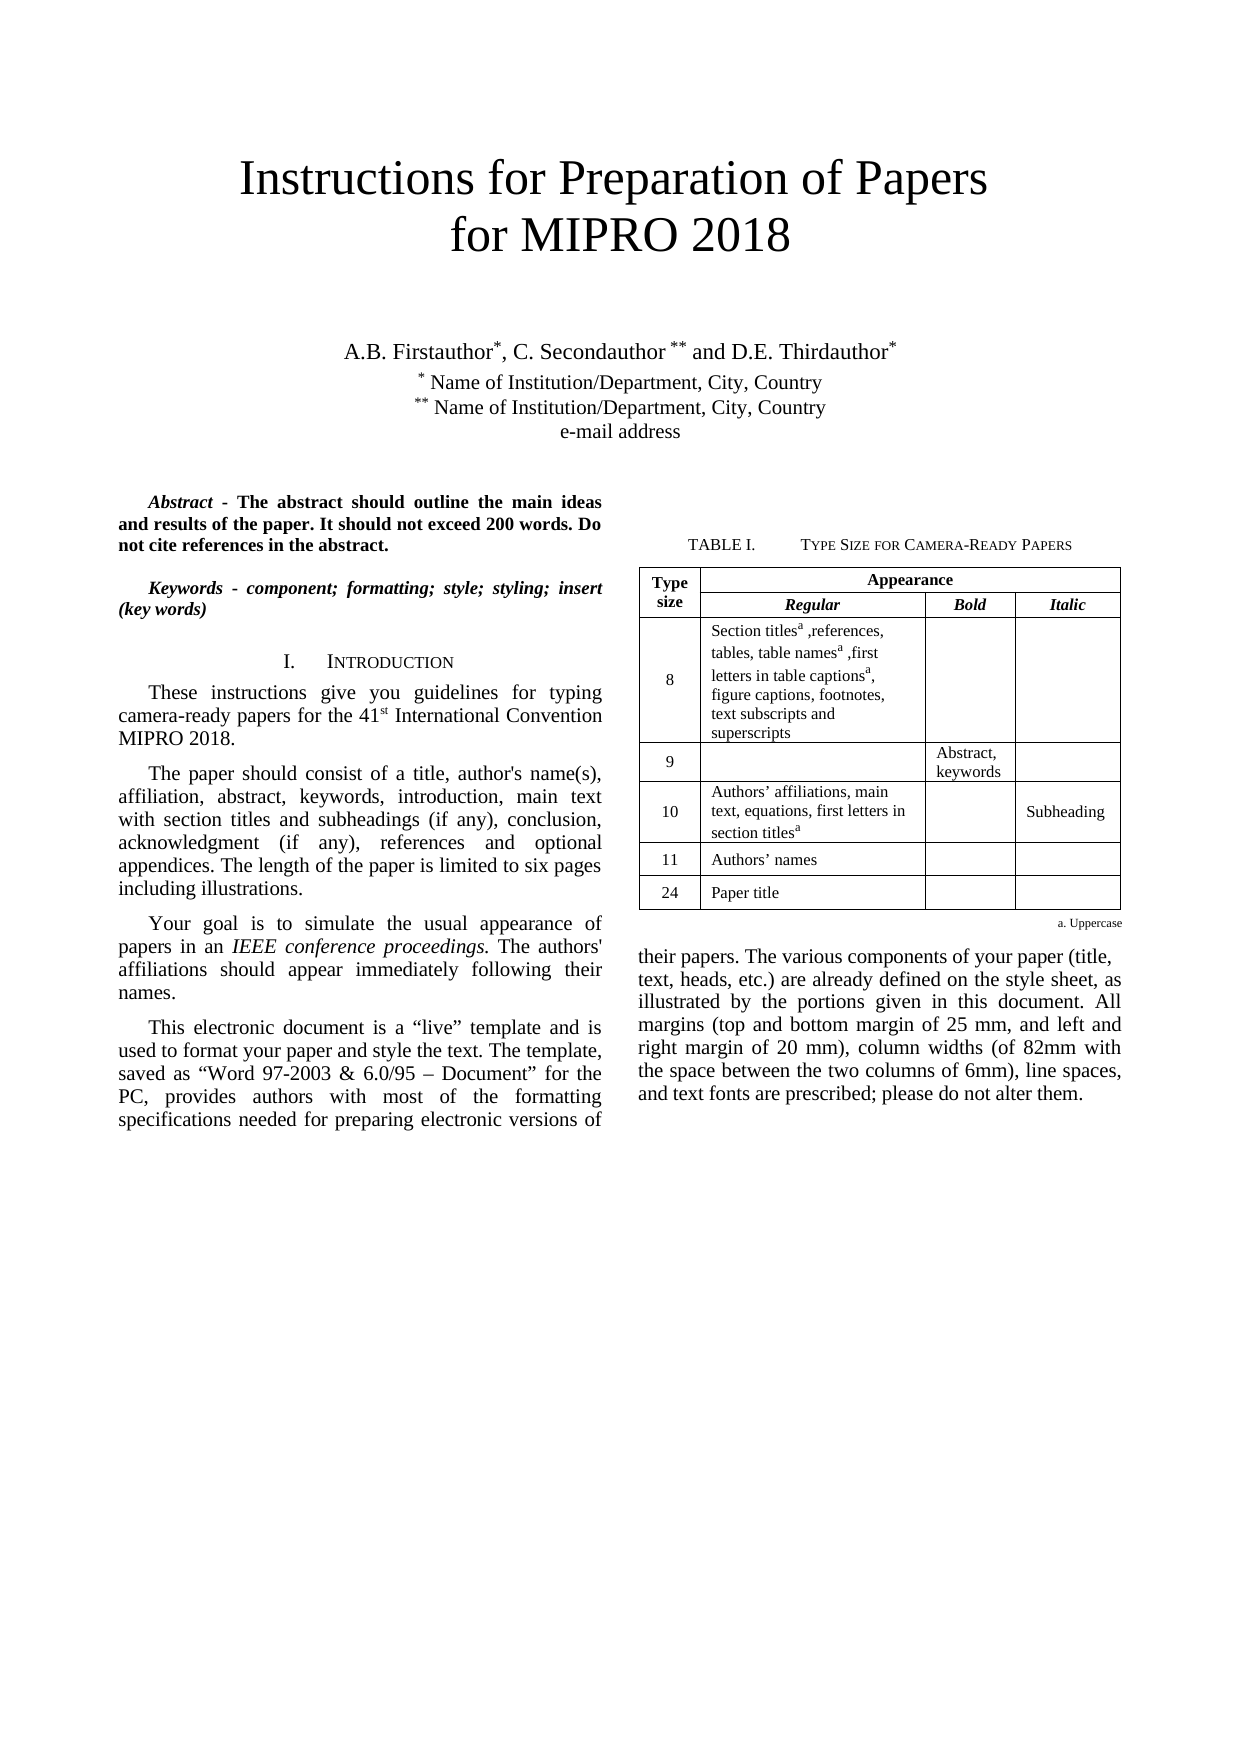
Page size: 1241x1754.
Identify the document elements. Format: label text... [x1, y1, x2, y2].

table_cell [1016, 876, 1120, 909]
table_cell [926, 876, 1015, 909]
text Your goal is to simulate the usual appearance of papers in an IEEE conference proceedings. The authors' affiliations should appear immediately following their names. [118, 912, 602, 1004]
table_cell Paper title [701, 876, 925, 909]
table_cell 24 [640, 876, 700, 909]
subtitle Introduction [118, 649, 602, 673]
text Keywords - component; formatting; style; styling; insert (key words) [118, 577, 602, 620]
text [638, 491, 1122, 537]
table_cell Subheading [1016, 782, 1120, 842]
table_cell [1016, 618, 1120, 742]
table_cell 11 [640, 843, 700, 875]
text e-mail address [118, 419, 1122, 443]
text their papers. The various components of your paper (title, text, heads, etc.) are already defined on the style sheet, as illustrated by the portions given in this document. All margins (top and bottom margin of 25 mm, and left and right margin of 20 mm), column widths (of 82mm with the space between the two columns of 6mm), line spaces, and text fonts are prescribed; please do not alter them. [638, 930, 1122, 1105]
table_cell [701, 743, 925, 781]
table_header Type size [640, 568, 700, 617]
table_cell [926, 843, 1015, 875]
text This electronic document is a “live” template and is used to format your paper and style the text. The template, saved as “Word 97-2003 & 6.0/95 – Document” for the PC, provides authors with most of the formatting specifications needed for preparing electronic versions of [118, 1017, 602, 1131]
table_header Appearance [701, 568, 1120, 592]
table_cell Authors’ names [701, 843, 925, 875]
table_cell [1016, 843, 1120, 875]
text ** Name of Institution/Department, City, Country [118, 394, 1122, 419]
title Instructions for Preparation of Papers for MIPRO 2018 [118, 148, 1122, 263]
text [638, 554, 1122, 916]
text The paper should consist of a title, author's name(s), affiliation, abstract, keywords, introduction, main text with section titles and subheadings (if any), conclusion, acknowledgment (if any), references and optional appendices. The length of the paper is limited to six pages including illustrations. [118, 763, 602, 900]
text Abstract - The abstract should outline the main ideas and results of the paper. It should not exceed 200 words. Do not cite references in the abstract. [118, 491, 602, 556]
table_cell 9 [640, 743, 700, 781]
table_cell Italic [1016, 593, 1120, 617]
list Type Size for Camera-Ready Papers [638, 537, 1122, 554]
table_cell Section titlesa ,references, tables, table namesa ,first letters in table captionsa, figure captions, footnotes, text subscripts and superscripts [701, 618, 925, 742]
table_cell [926, 782, 1015, 842]
text * Name of Institution/Department, City, Country [118, 369, 1122, 394]
text A.B. Firstauthor*, C. Secondauthor ** and D.E. Thirdauthor* [118, 337, 1122, 364]
table_cell 8 [640, 618, 700, 742]
text These instructions give you guidelines for typing camera‑ready papers for the 41st International Convention MIPRO 2018. [118, 681, 602, 750]
table_cell 10 [640, 782, 700, 842]
table_cell Regular [701, 593, 925, 617]
table_cell Abstract, keywords [926, 743, 1015, 781]
table_cell [1016, 743, 1120, 781]
table_cell Authors’ affiliations, main text, equations, first letters in section titlesa [701, 782, 925, 842]
text a. Uppercase [638, 916, 1122, 930]
table_cell [926, 618, 1015, 742]
table_cell Bold [926, 593, 1015, 617]
